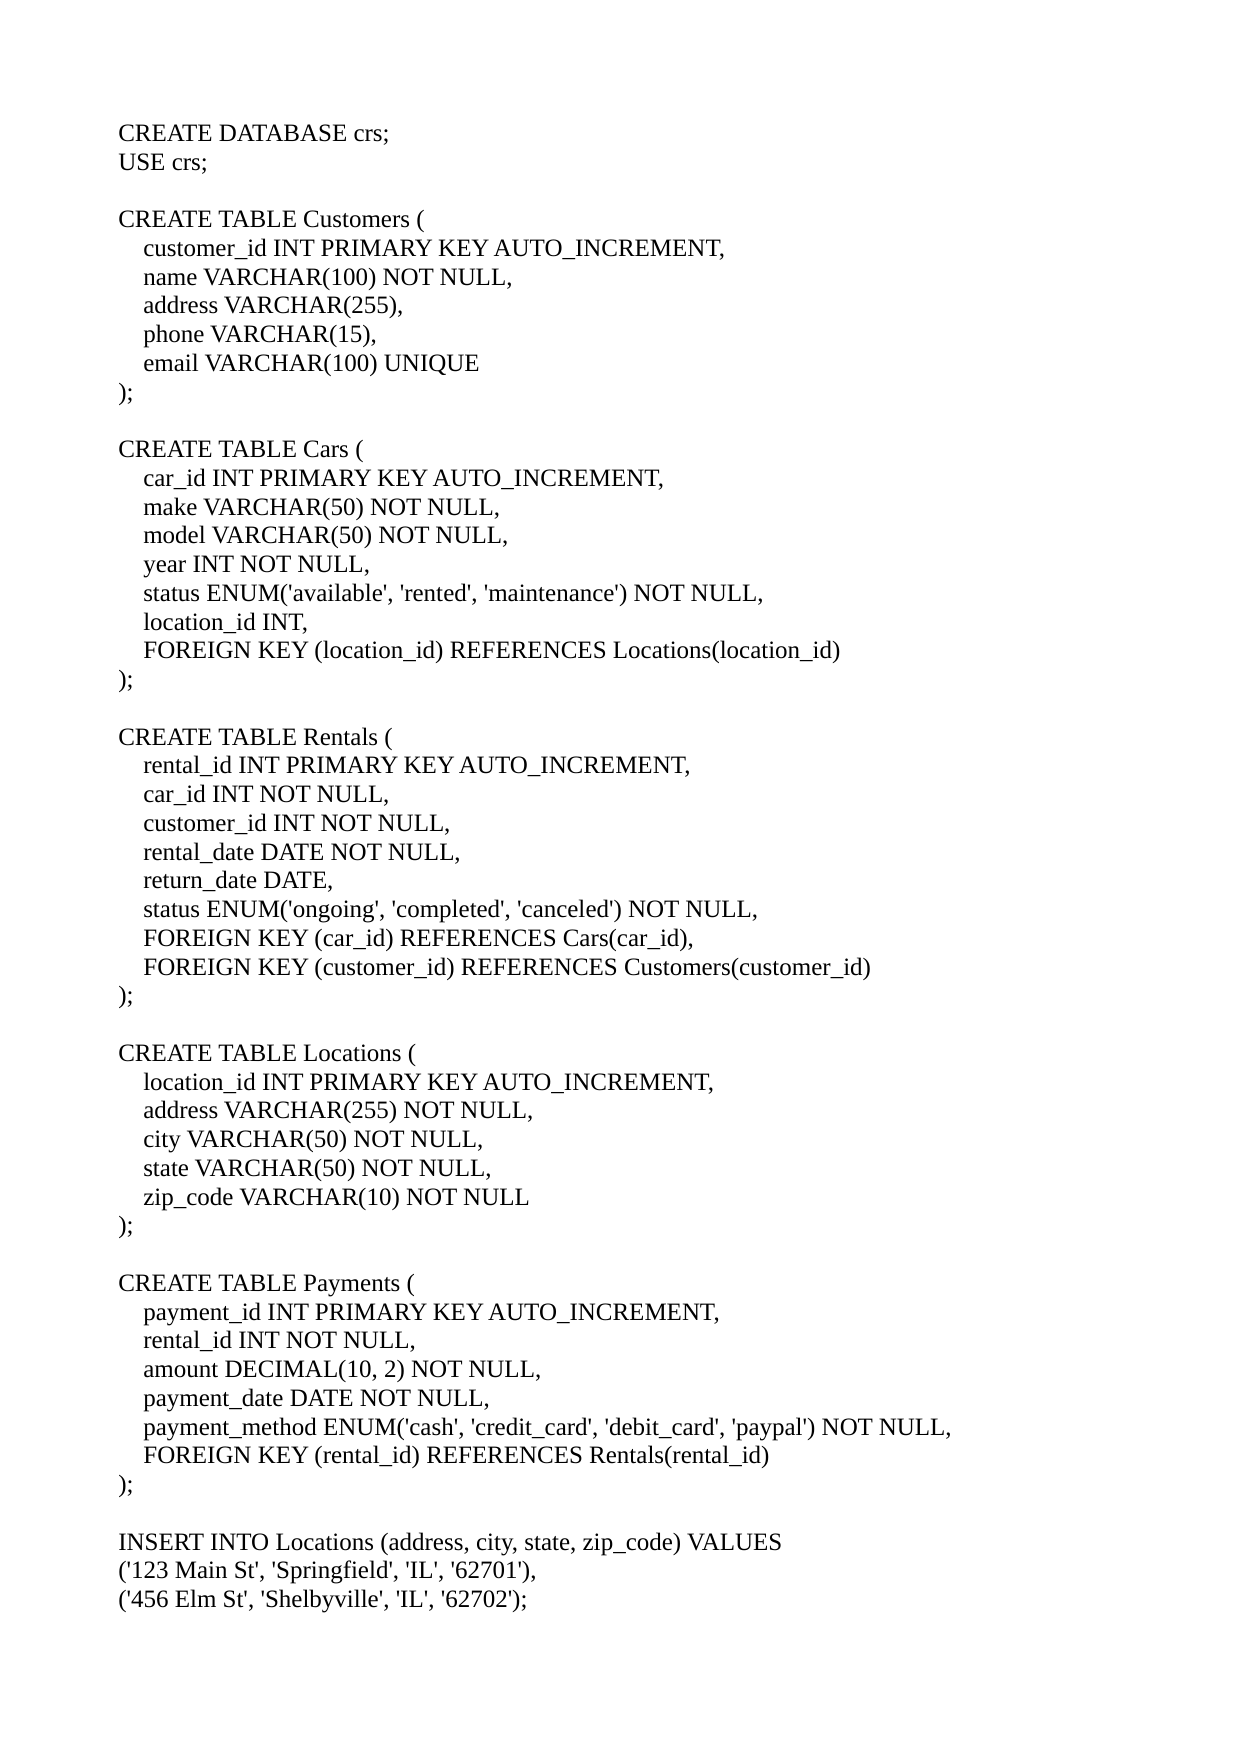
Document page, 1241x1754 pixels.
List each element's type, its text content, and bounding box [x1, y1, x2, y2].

text location_id INT, [118, 607, 1122, 636]
text FOREIGN KEY (car_id) REFERENCES Cars(car_id), [118, 923, 1122, 952]
text FOREIGN KEY (rental_id) REFERENCES Rentals(rental_id) [118, 1441, 1122, 1469]
text customer_id INT PRIMARY KEY AUTO_INCREMENT, [118, 233, 1122, 262]
text payment_method ENUM('cash', 'credit_card', 'debit_card', 'paypal') NOT NULL, [118, 1412, 1122, 1441]
text ('456 Elm St', 'Shelbyville', 'IL', '62702'); [118, 1584, 1122, 1613]
text return_date DATE, [118, 866, 1122, 894]
text car_id INT NOT NULL, [118, 779, 1122, 808]
text USE crs; [118, 147, 1122, 176]
text city VARCHAR(50) NOT NULL, [118, 1124, 1122, 1153]
text FOREIGN KEY (customer_id) REFERENCES Customers(customer_id) [118, 952, 1122, 981]
text ('123 Main St', 'Springfield', 'IL', '62701'), [118, 1556, 1122, 1584]
text ); [118, 981, 1122, 1009]
text CREATE TABLE Rentals ( [118, 722, 1122, 751]
text ); [118, 377, 1122, 406]
text customer_id INT NOT NULL, [118, 808, 1122, 837]
text status ENUM('ongoing', 'completed', 'canceled') NOT NULL, [118, 894, 1122, 923]
text status ENUM('available', 'rented', 'maintenance') NOT NULL, [118, 578, 1122, 607]
text INSERT INTO Locations (address, city, state, zip_code) VALUES [118, 1527, 1122, 1556]
text make VARCHAR(50) NOT NULL, [118, 492, 1122, 521]
text car_id INT PRIMARY KEY AUTO_INCREMENT, [118, 463, 1122, 492]
text payment_id INT PRIMARY KEY AUTO_INCREMENT, [118, 1297, 1122, 1326]
text email VARCHAR(100) UNIQUE [118, 348, 1122, 377]
text ); [118, 1469, 1122, 1498]
text rental_id INT NOT NULL, [118, 1326, 1122, 1354]
text amount DECIMAL(10, 2) NOT NULL, [118, 1354, 1122, 1383]
text ); [118, 664, 1122, 693]
text address VARCHAR(255) NOT NULL, [118, 1096, 1122, 1124]
text rental_date DATE NOT NULL, [118, 837, 1122, 866]
text rental_id INT PRIMARY KEY AUTO_INCREMENT, [118, 751, 1122, 779]
text payment_date DATE NOT NULL, [118, 1383, 1122, 1412]
text CREATE TABLE Locations ( [118, 1038, 1122, 1067]
text CREATE TABLE Cars ( [118, 434, 1122, 463]
text CREATE TABLE Payments ( [118, 1268, 1122, 1297]
text CREATE TABLE Customers ( [118, 204, 1122, 233]
text zip_code VARCHAR(10) NOT NULL [118, 1182, 1122, 1211]
text FOREIGN KEY (location_id) REFERENCES Locations(location_id) [118, 636, 1122, 664]
text name VARCHAR(100) NOT NULL, [118, 262, 1122, 291]
text model VARCHAR(50) NOT NULL, [118, 521, 1122, 549]
text CREATE DATABASE crs; [118, 118, 1122, 147]
text ); [118, 1211, 1122, 1239]
text address VARCHAR(255), [118, 291, 1122, 319]
text state VARCHAR(50) NOT NULL, [118, 1153, 1122, 1182]
text location_id INT PRIMARY KEY AUTO_INCREMENT, [118, 1067, 1122, 1096]
text phone VARCHAR(15), [118, 319, 1122, 348]
text year INT NOT NULL, [118, 549, 1122, 578]
